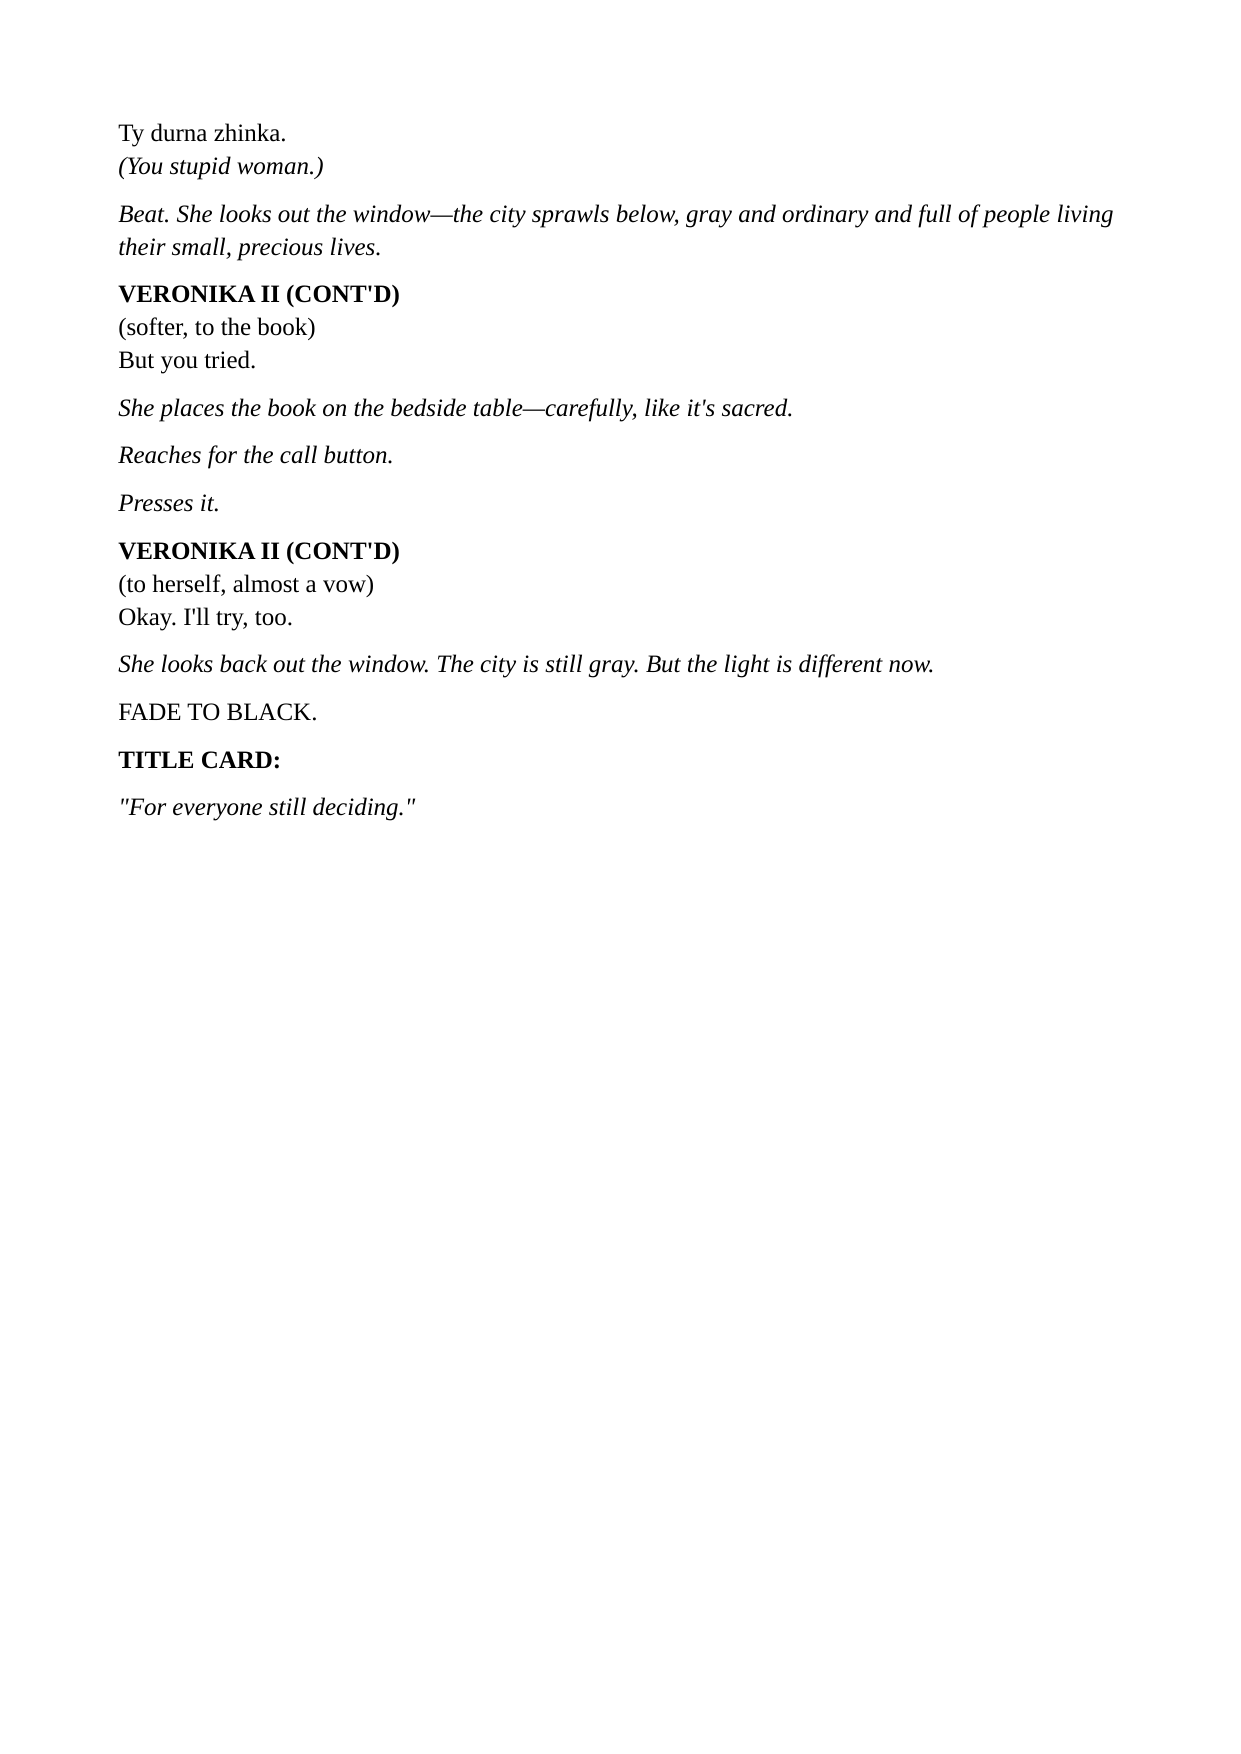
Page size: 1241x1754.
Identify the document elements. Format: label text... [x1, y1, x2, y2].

text TITLE CARD: [118, 745, 1122, 773]
text FADE TO BLACK. [118, 697, 1122, 726]
text VERONIKA II (CONT'D) (to herself, almost a vow) Okay. I'll try, too. [118, 536, 1122, 631]
text VERONIKA II (CONT'D) (softer, to the book) But you tried. [118, 279, 1122, 374]
text Beat. She looks out the window—the city sprawls below, gray and ordinary and full of people living their small, precious lives. [118, 199, 1122, 261]
text She looks back out the window. The city is still gray. But the light is different now. [118, 649, 1122, 678]
text Presses it. [118, 488, 1122, 517]
text Reaches for the call button. [118, 441, 1122, 469]
text Ty durna zhinka. (You stupid woman.) [118, 118, 1122, 180]
text She places the book on the bedside table—carefully, like it's sacred. [118, 393, 1122, 422]
text "For everyone still deciding." [118, 792, 1122, 821]
